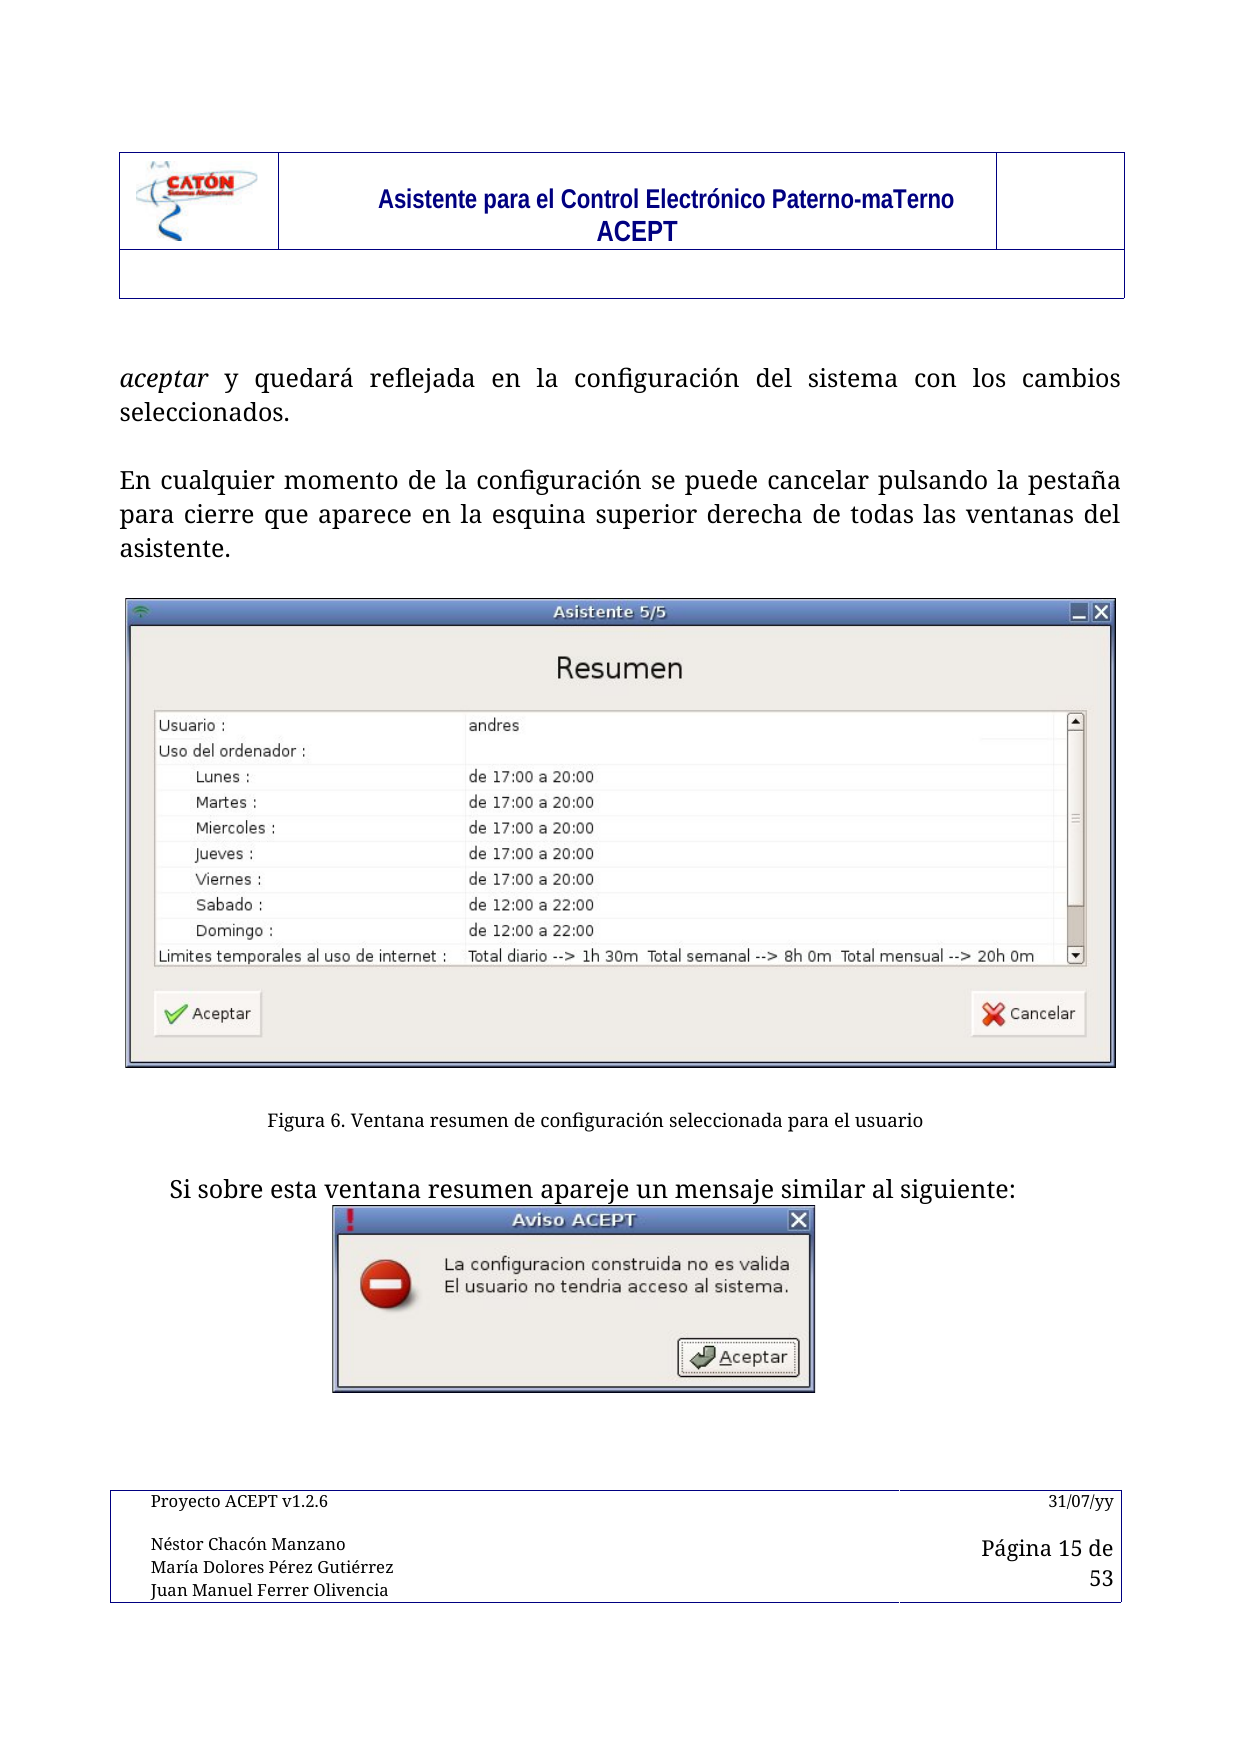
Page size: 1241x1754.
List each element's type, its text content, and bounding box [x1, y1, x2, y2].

picture [125, 598, 1116, 1068]
text Si sobre esta ventana resumen apareje un mensaje similar al siguiente: [119, 1172, 1122, 1206]
text Figura 6. Ventana resumen de configuración seleccionada para el usuario [119, 1101, 1122, 1135]
text aceptar y quedará reflejada en la configuración del sistema con los cambios seleccionados. [40, 361, 1122, 429]
text En cualquier momento de la configuración se puede cancelar pulsando la pestaña para cierre que aparece en la esquina superior derecha de todas las ventanas del asistente. [44, 463, 1122, 565]
picture [332, 1205, 816, 1393]
picture [136, 161, 258, 241]
